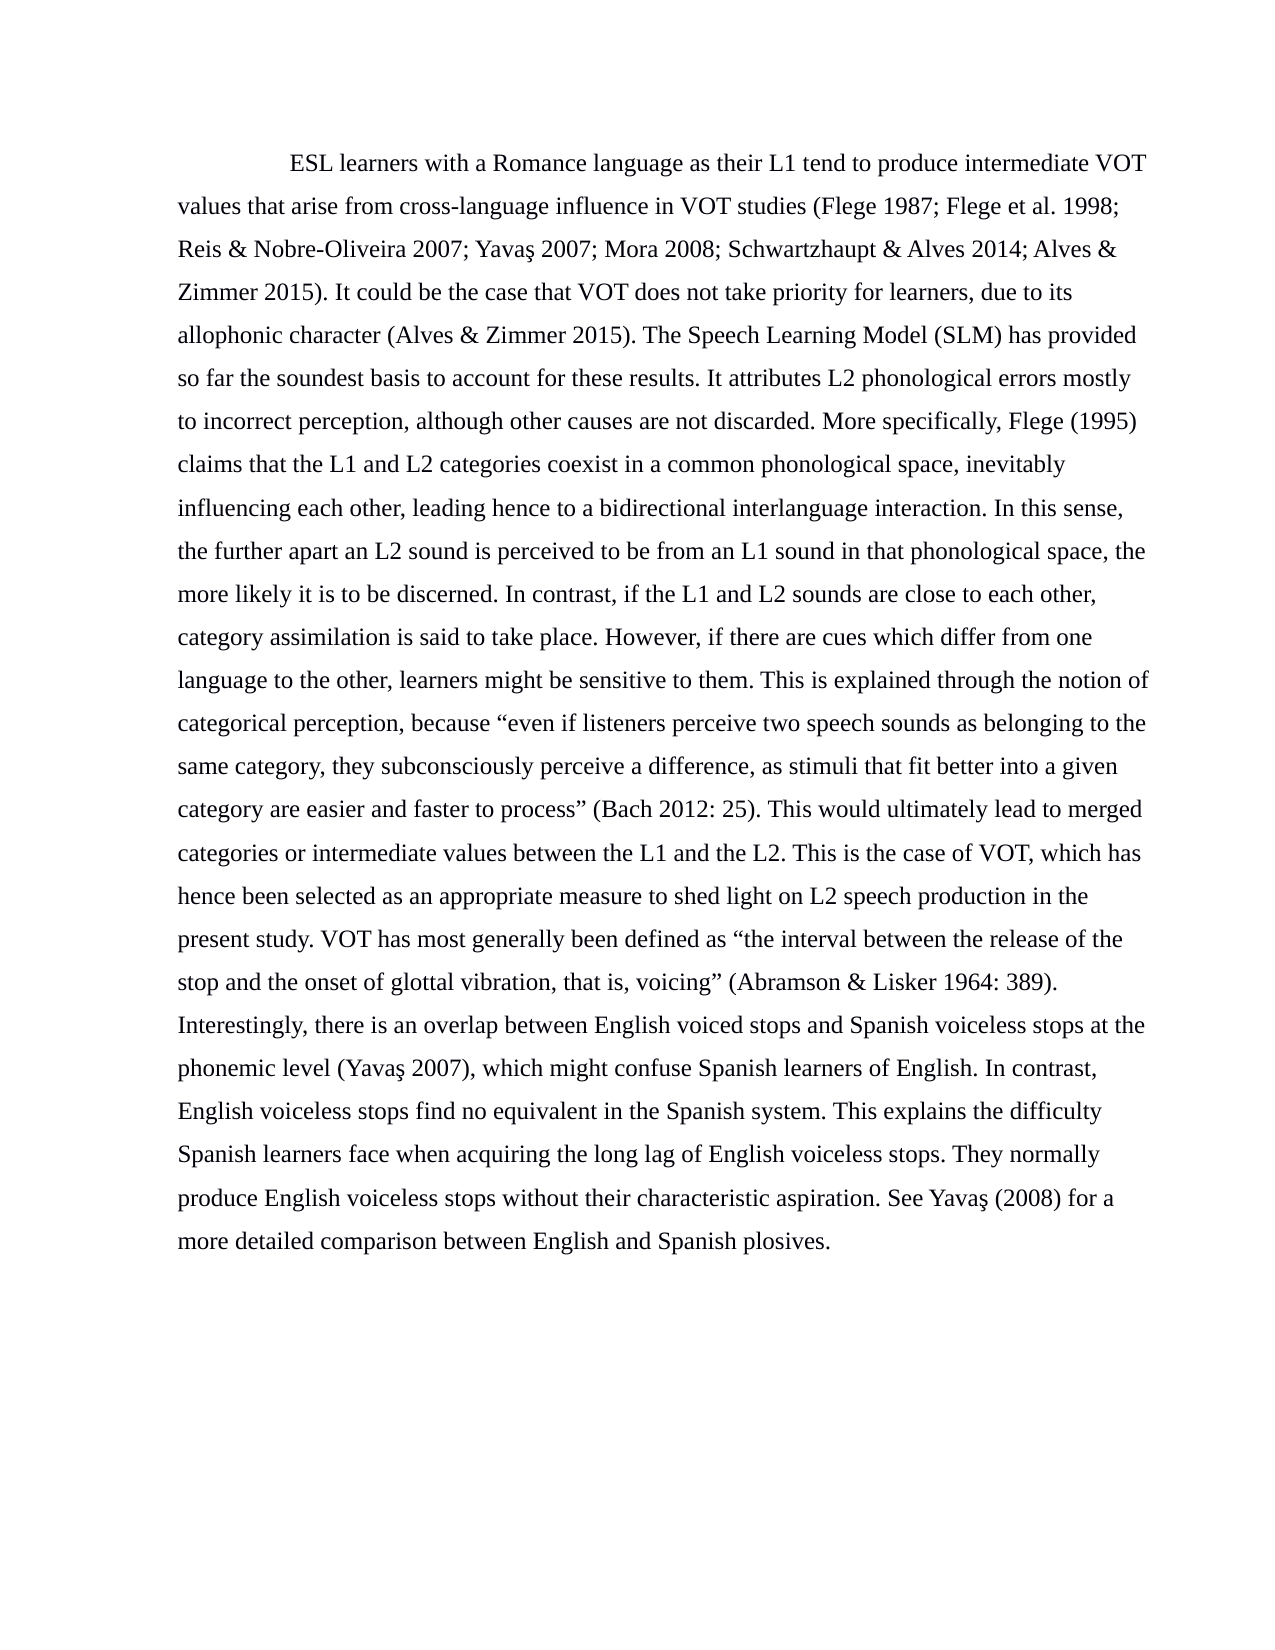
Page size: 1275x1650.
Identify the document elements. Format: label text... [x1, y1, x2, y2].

text ESL learners with a Romance language as their L1 tend to produce intermediate VOT values that arise from cross-language influence in VOT studies (Flege 1987; Flege et al. 1998; Reis & Nobre-Oliveira 2007; Yavaş 2007; Mora 2008; Schwartzhaupt & Alves 2014; Alves & Zimmer 2015). It could be the case that VOT does not take priority for learners, due to its allophonic character (Alves & Zimmer 2015). The Speech Learning Model (SLM) has provided so far the soundest basis to account for these results. It attributes L2 phonological errors mostly to incorrect perception, although other causes are not discarded. More specifically, Flege (1995) claims that the L1 and L2 categories coexist in a common phonological space, inevitably influencing each other, leading hence to a bidirectional interlanguage interaction. In this sense, the further apart an L2 sound is perceived to be from an L1 sound in that phonological space, the more likely it is to be discerned. In contrast, if the L1 and L2 sounds are close to each other, category assimilation is said to take place. However, if there are cues which differ from one language to the other, learners might be sensitive to them. This is explained through the notion of categorical perception, because “even if listeners perceive two speech sounds as belonging to the same category, they subconsciously perceive a difference, as stimuli that fit better into a given category are easier and faster to process” (Bach 2012: 25). This would ultimately lead to merged categories or intermediate values between the L1 and the L2. This is the case of VOT, which has hence been selected as an appropriate measure to shed light on L2 speech production in the present study. VOT has most generally been defined as “the interval between the release of the stop and the onset of glottal vibration, that is, voicing” (Abramson & Lisker 1964: 389). Interestingly, there is an overlap between English voiced stops and Spanish voiceless stops at the phonemic level (Yavaş 2007), which might confuse Spanish learners of English. In contrast, English voiceless stops find no equivalent in the Spanish system. This explains the difficulty Spanish learners face when acquiring the long lag of English voiceless stops. They normally produce English voiceless stops without their characteristic aspiration. See Yavaş (2008) for a more detailed comparison between English and Spanish plosives. [177, 148, 1152, 1254]
